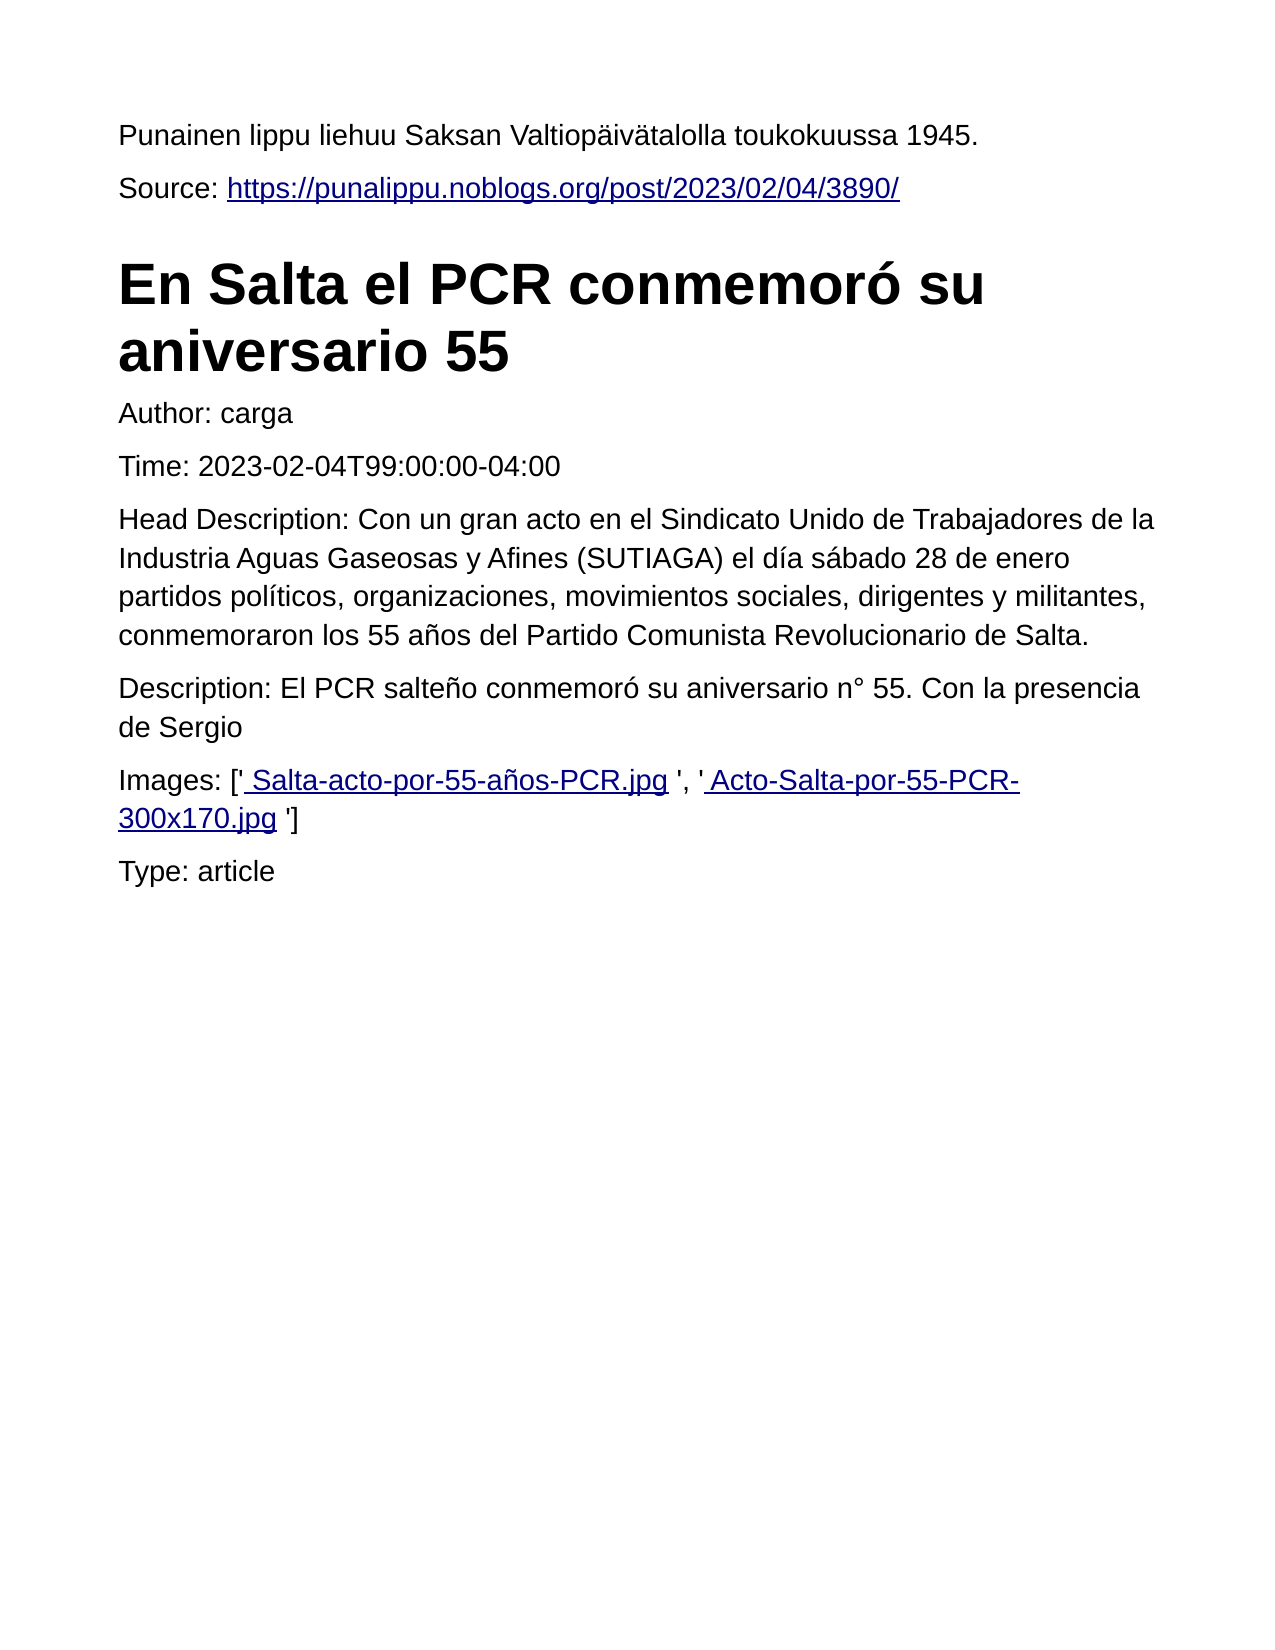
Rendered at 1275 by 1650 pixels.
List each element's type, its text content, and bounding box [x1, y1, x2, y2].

text Type: article [118, 854, 1157, 888]
text Description: El PCR salteño conmemoró su aniversario n° 55. Con la presencia de Sergio [118, 671, 1157, 743]
text Time: 2023-02-04T99:00:00-04:00 [118, 449, 1157, 483]
text Author: carga [118, 396, 1157, 429]
text Head Description: Con un gran acto en el Sindicato Unido de Trabajadores de la Industria Aguas Gaseosas y Afines (SUTIAGA) el día sábado 28 de enero partidos políticos, organizaciones, movimientos sociales, dirigentes y militantes, conmemoraron los 55 años del Partido Comunista Revolucionario de Salta. [118, 502, 1157, 651]
subtitle En Salta el PCR conmemoró su aniversario 55 [118, 249, 1157, 383]
text Punainen lippu liehuu Saksan Valtiopäivätalolla toukokuussa 1945. [118, 118, 1157, 152]
text Source: https://punalippu.noblogs.org/post/2023/02/04/3890/ [118, 171, 1157, 205]
text Images: [' Salta-acto-por-55-años-PCR.jpg ', ' Acto-Salta-por-55-PCR-300x170.jpg '] [118, 763, 1157, 835]
